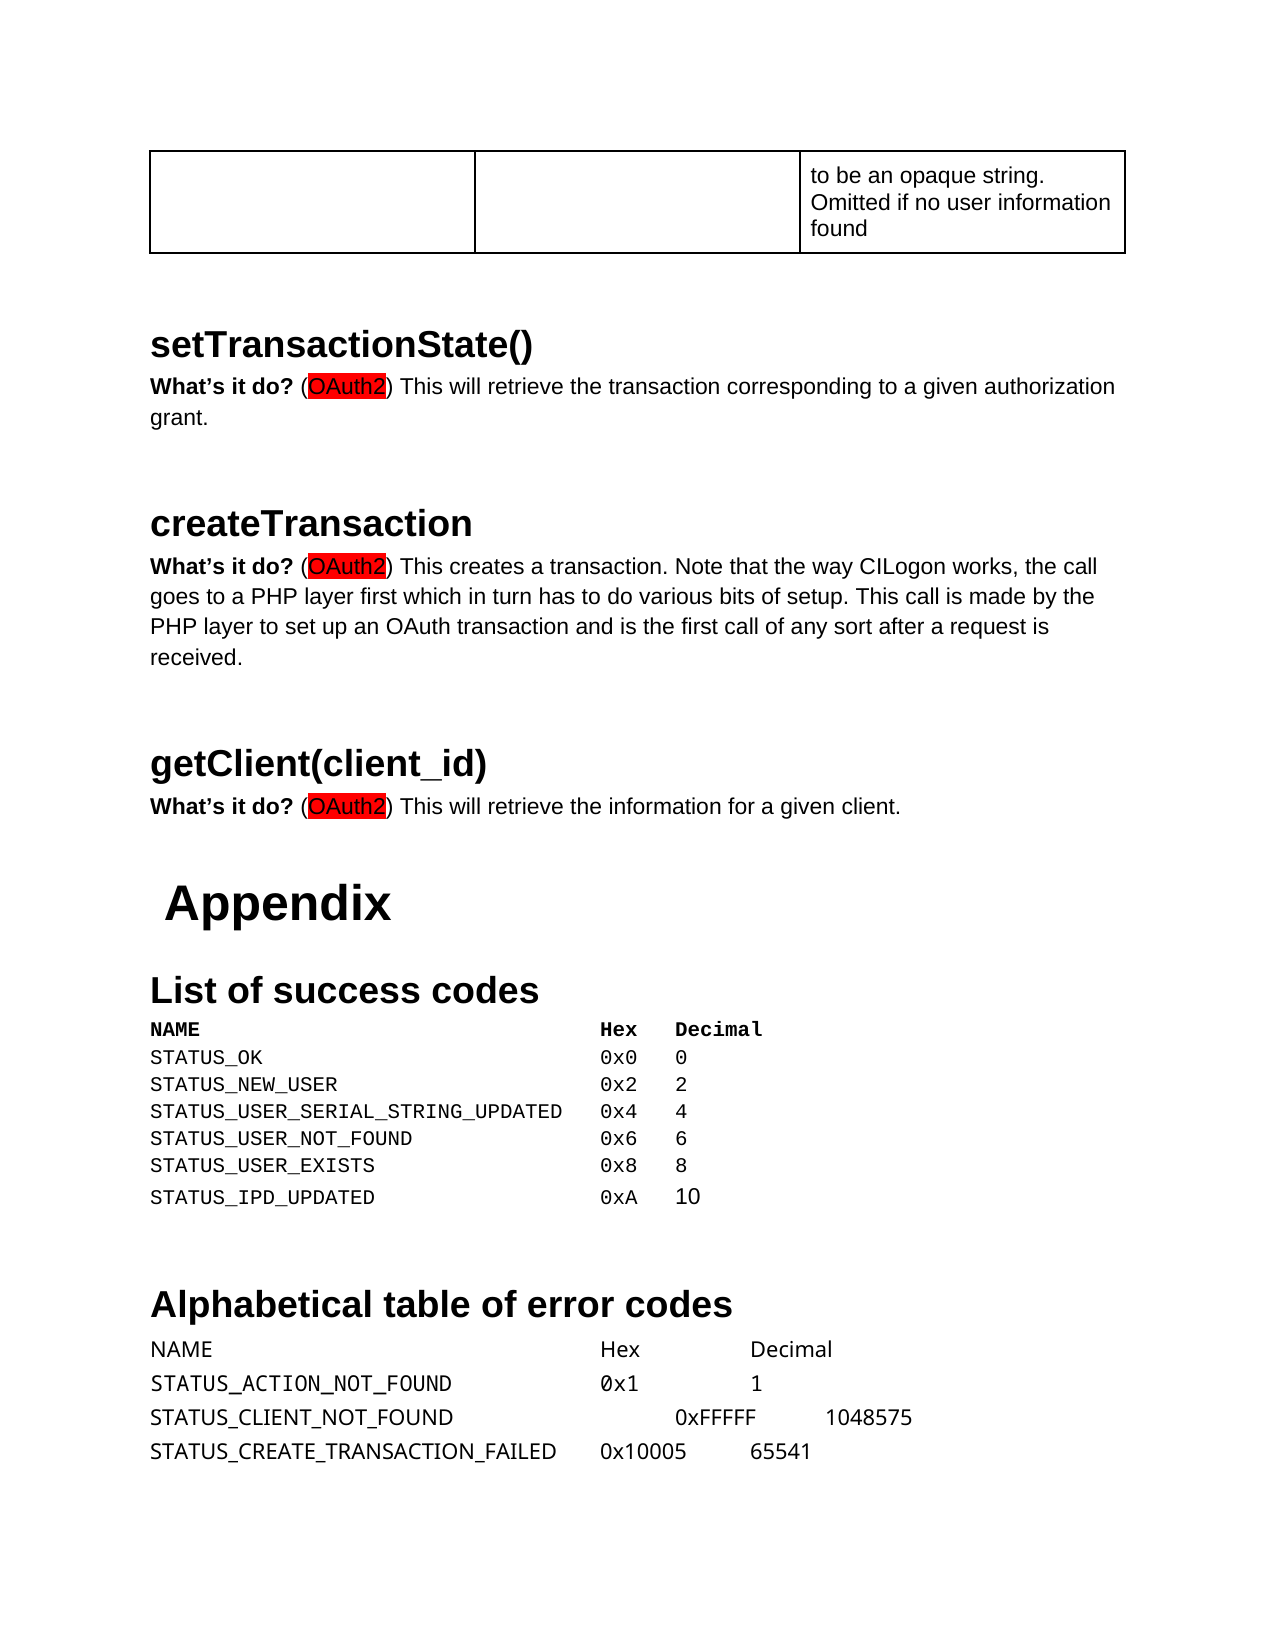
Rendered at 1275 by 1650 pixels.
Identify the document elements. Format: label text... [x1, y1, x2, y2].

text STATUS_USER_NOT_FOUND 0x6 6 [150, 1128, 1125, 1152]
text What’s it do? (OAuth2) This creates a transaction. Note that the way CILogon works, the call goes to a PHP layer first which in turn has to do various bits of setup. This call is made by the PHP layer to set up an OAuth transaction and is the first call of any sort after a request is received. [150, 553, 1125, 670]
text STATUS_USER_SERIAL_STRING_UPDATED 0x4 4 [150, 1101, 1125, 1125]
subtitle getClient(client_id) [150, 741, 1125, 784]
subtitle createTransaction [150, 501, 1125, 544]
subtitle Appendix [150, 873, 1125, 931]
table_cell to be an opaque string. Omitted if no user information found [801, 152, 1124, 252]
text NAME Hex Decimal [150, 1334, 1125, 1364]
text STATUS_USER_EXISTS 0x8 8 STATUS_IPD_UPDATED 0xA 10 [150, 1155, 1125, 1211]
text STATUS_OK 0x0 0 [150, 1047, 1125, 1070]
subtitle List of success codes [150, 968, 1125, 1011]
table_cell [476, 152, 799, 252]
text NAME Hex Decimal [150, 1019, 1125, 1043]
text STATUS_ACTION_NOT_FOUND 0x1 1 [150, 1368, 1125, 1398]
subtitle setTransactionState() [150, 322, 1125, 365]
text What’s it do? (OAuth2) This will retrieve the information for a given client. [150, 793, 1125, 819]
subtitle Alphabetical table of error codes [150, 1282, 1125, 1326]
table_cell [151, 152, 474, 252]
text What’s it do? (OAuth2) This will retrieve the transaction corresponding to a given authorization grant. [150, 373, 1125, 430]
text STATUS_CLIENT_NOT_FOUND 0xFFFFF 1048575 STATUS_CREATE_TRANSACTION_FAILED 0x10005 65541 [150, 1402, 1125, 1466]
text STATUS_NEW_USER 0x2 2 [150, 1074, 1125, 1097]
